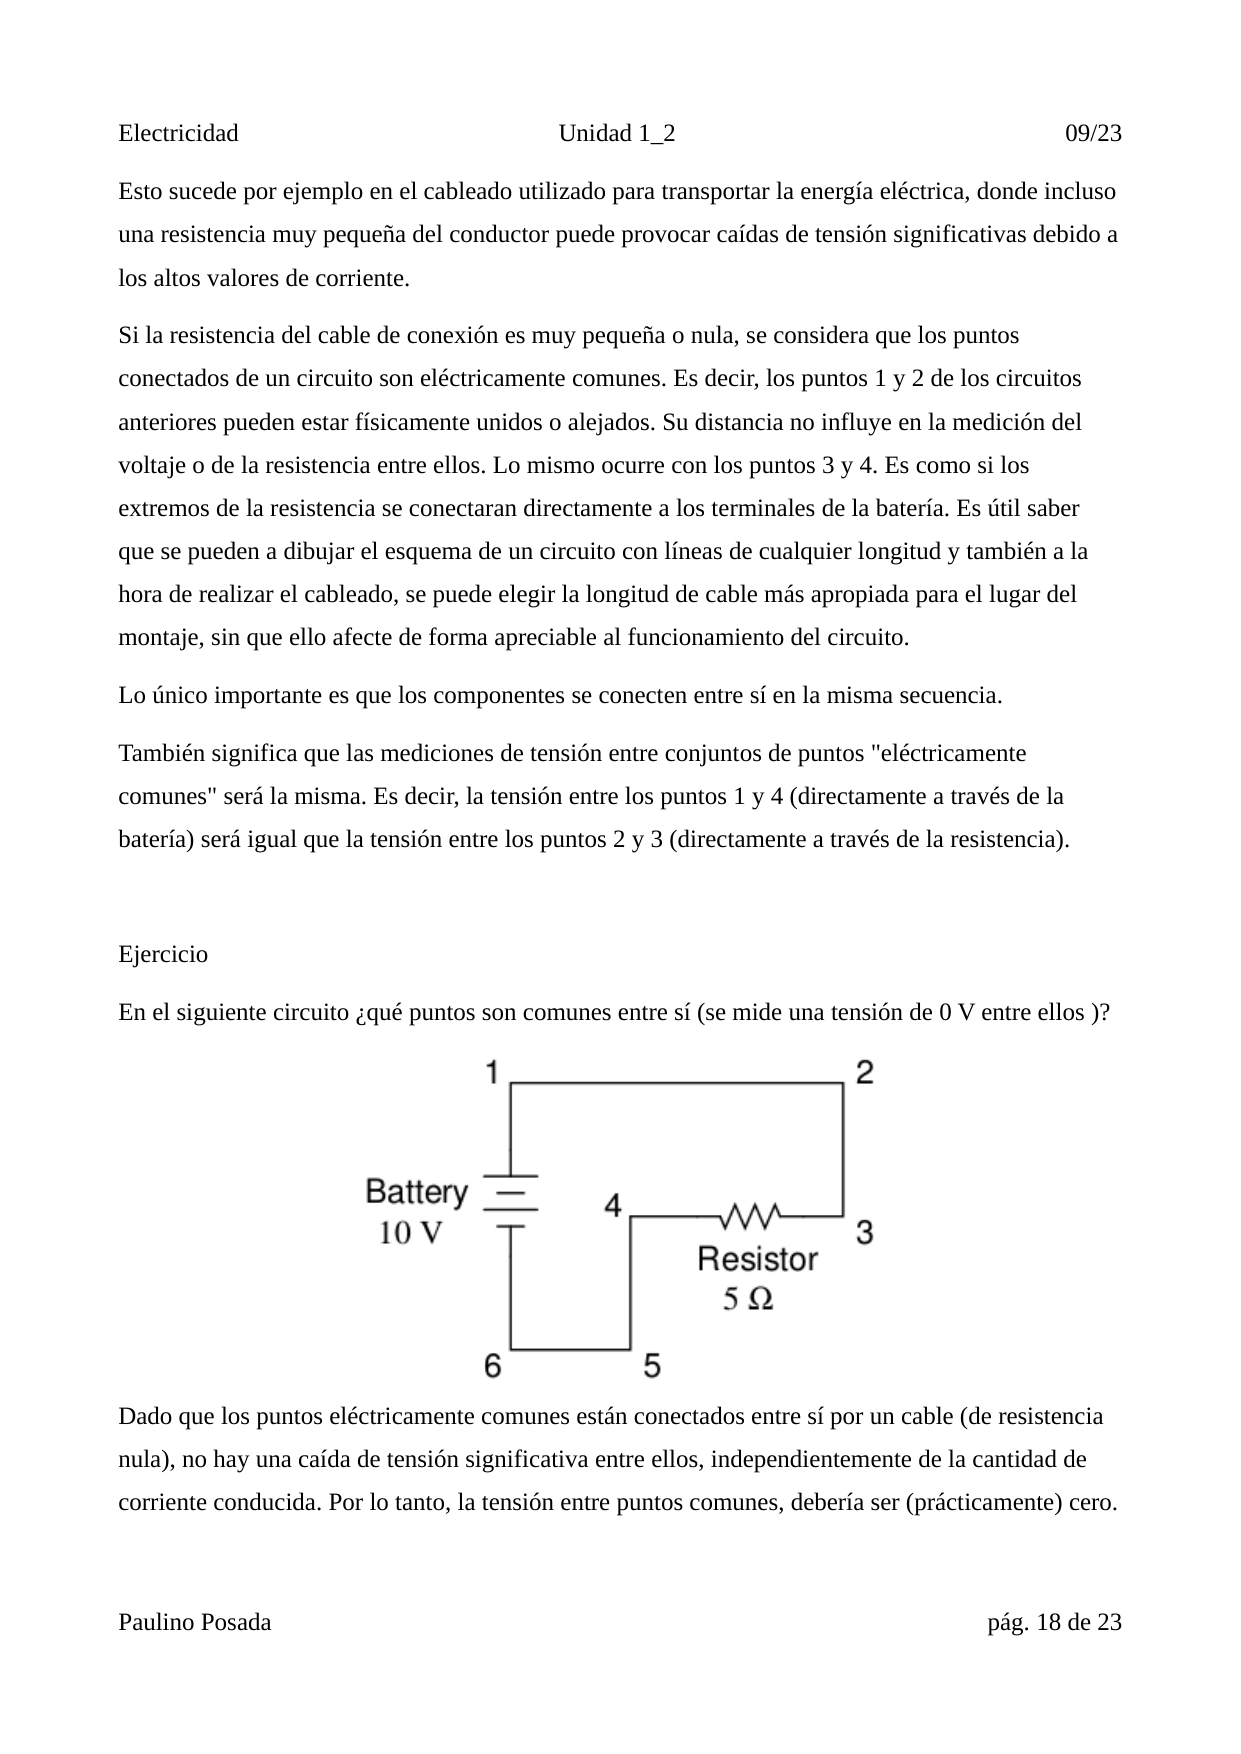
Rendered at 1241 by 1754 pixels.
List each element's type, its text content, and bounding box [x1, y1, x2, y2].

text Lo único importante es que los componentes se conecten entre sí en la misma secuencia. [118, 680, 1122, 709]
picture [362, 1054, 878, 1385]
text Dado que los puntos eléctricamente comunes están conectados entre sí por un cable (de resistencia nula), no hay una caída de tensión significativa entre ellos, independientemente de la cantidad de corriente conducida. Por lo tanto, la tensión entre puntos comunes, debería ser (prácticamente) cero. [118, 1401, 1122, 1516]
text Ejercicio [118, 939, 1122, 968]
text También significa que las mediciones de tensión entre conjuntos de puntos "eléctricamente comunes" será la misma. Es decir, la tensión entre los puntos 1 y 4 (directamente a través de la batería) será igual que la tensión entre los puntos 2 y 3 (directamente a través de la resistencia). [118, 738, 1122, 853]
text En el siguiente circuito ¿qué puntos son comunes entre sí (se mide una tensión de 0 V entre ellos )? [118, 997, 1122, 1026]
text Esto sucede por ejemplo en el cableado utilizado para transportar la energía eléctrica, donde incluso una resistencia muy pequeña del conductor puede provocar caídas de tensión significativas debido a los altos valores de corriente. [118, 176, 1122, 291]
text Si la resistencia del cable de conexión es muy pequeña o nula, se considera que los puntos conectados de un circuito son eléctricamente comunes. Es decir, los puntos 1 y 2 de los circuitos anteriores pueden estar físicamente unidos o alejados. Su distancia no influye en la medición del voltaje o de la resistencia entre ellos. Lo mismo ocurre con los puntos 3 y 4. Es como si los extremos de la resistencia se conectaran directamente a los terminales de la batería. Es útil saber que se pueden a dibujar el esquema de un circuito con líneas de cualquier longitud y también a la hora de realizar el cableado, se puede elegir la longitud de cable más apropiada para el lugar del montaje, sin que ello afecte de forma apreciable al funcionamiento del circuito. [118, 320, 1122, 651]
